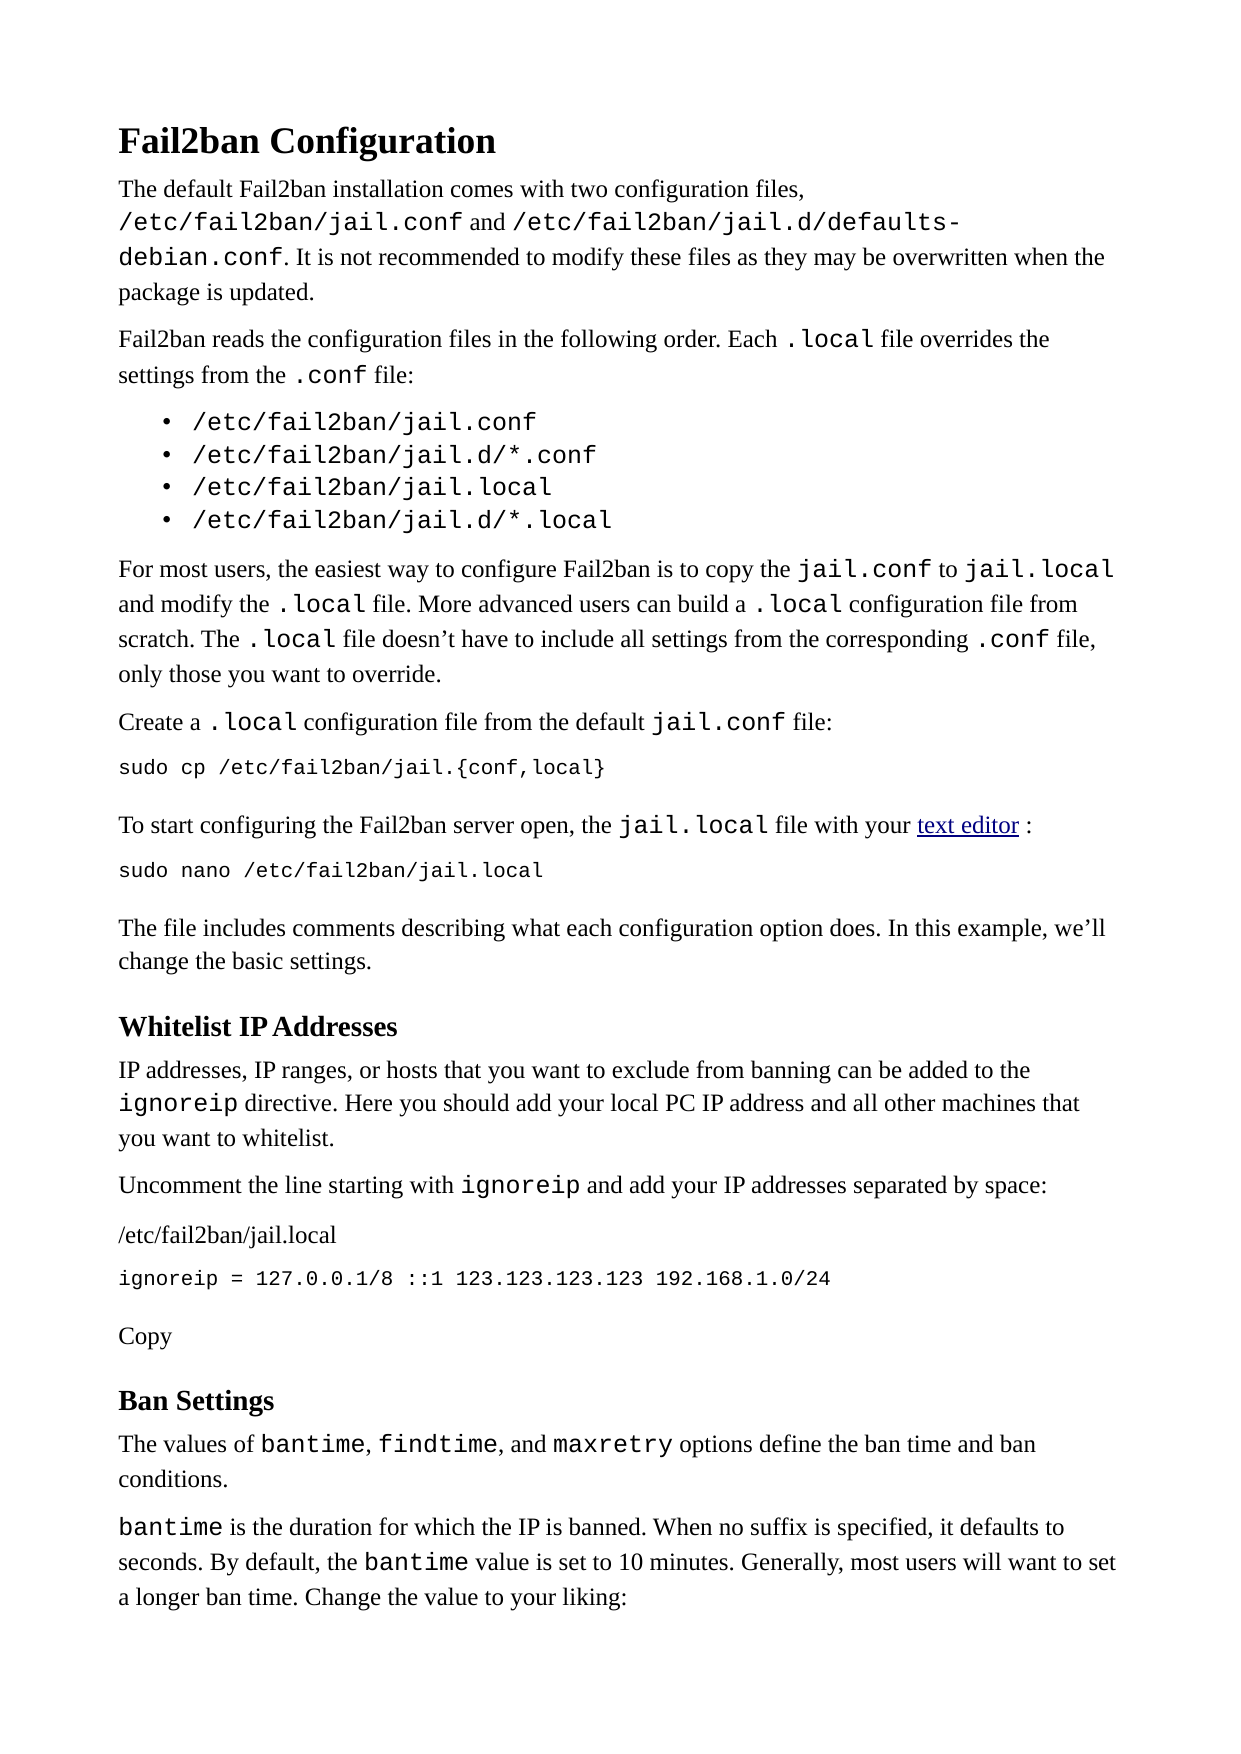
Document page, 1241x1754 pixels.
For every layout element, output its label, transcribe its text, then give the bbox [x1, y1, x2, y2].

text bantime is the duration for which the IP is banned. When no suffix is specified, it defaults to seconds. By default, the bantime value is set to 10 minutes. Generally, most users will want to set a longer ban time. Change the value to your liking: [118, 1512, 1122, 1611]
text ignoreip = 127.0.0.1/8 ::1 123.123.123.123 192.168.1.0/24 [118, 1268, 1122, 1292]
subtitle Fail2ban Configuration [118, 118, 1122, 161]
text The file includes comments describing what each configuration option does. In this example, we’ll change the basic settings. [118, 913, 1122, 975]
text The values of bantime, findtime, and maxretry options define the ban time and ban conditions. [118, 1429, 1122, 1493]
text /etc/fail2ban/jail.local [118, 1220, 1122, 1249]
list /etc/fail2ban/jail.local [162, 475, 1122, 503]
text Create a .local configuration file from the default jail.conf file: [118, 707, 1122, 738]
list /etc/fail2ban/jail.conf [162, 410, 1122, 438]
text For most users, the easiest way to configure Fail2ban is to copy the jail.conf to jail.local and modify the .local file. More advanced users can build a .local configuration file from scratch. The .local file doesn’t have to include all settings from the corresponding .conf file, only those you want to override. [118, 554, 1122, 688]
subtitle Whitelist IP Addresses [118, 1009, 1122, 1042]
text Copy [118, 1321, 1122, 1350]
list /etc/fail2ban/jail.d/*.local [162, 507, 1122, 536]
text IP addresses, IP ranges, or hosts that you want to exclude from banning can be added to the ignoreip directive. Here you should add your local PC IP address and all other machines that you want to whitelist. [118, 1055, 1122, 1152]
subtitle Ban Settings [118, 1383, 1122, 1417]
text To start configuring the Fail2ban server open, the jail.local file with your text editor : [118, 810, 1122, 841]
text sudo nano /etc/fail2ban/jail.local [118, 860, 1122, 884]
text sudo cp /etc/fail2ban/jail.{conf,local} [118, 757, 1122, 781]
text Uncomment the line starting with ignoreip and add your IP addresses separated by space: [118, 1170, 1122, 1201]
text The default Fail2ban installation comes with two configuration files, /etc/fail2ban/jail.conf and /etc/fail2ban/jail.d/defaults-debian.conf. It is not recommended to modify these files as they may be overwritten when the package is updated. [118, 174, 1122, 306]
text Fail2ban reads the configuration files in the following order. Each .local file overrides the settings from the .conf file: [118, 324, 1122, 391]
list /etc/fail2ban/jail.d/*.conf [162, 442, 1122, 471]
